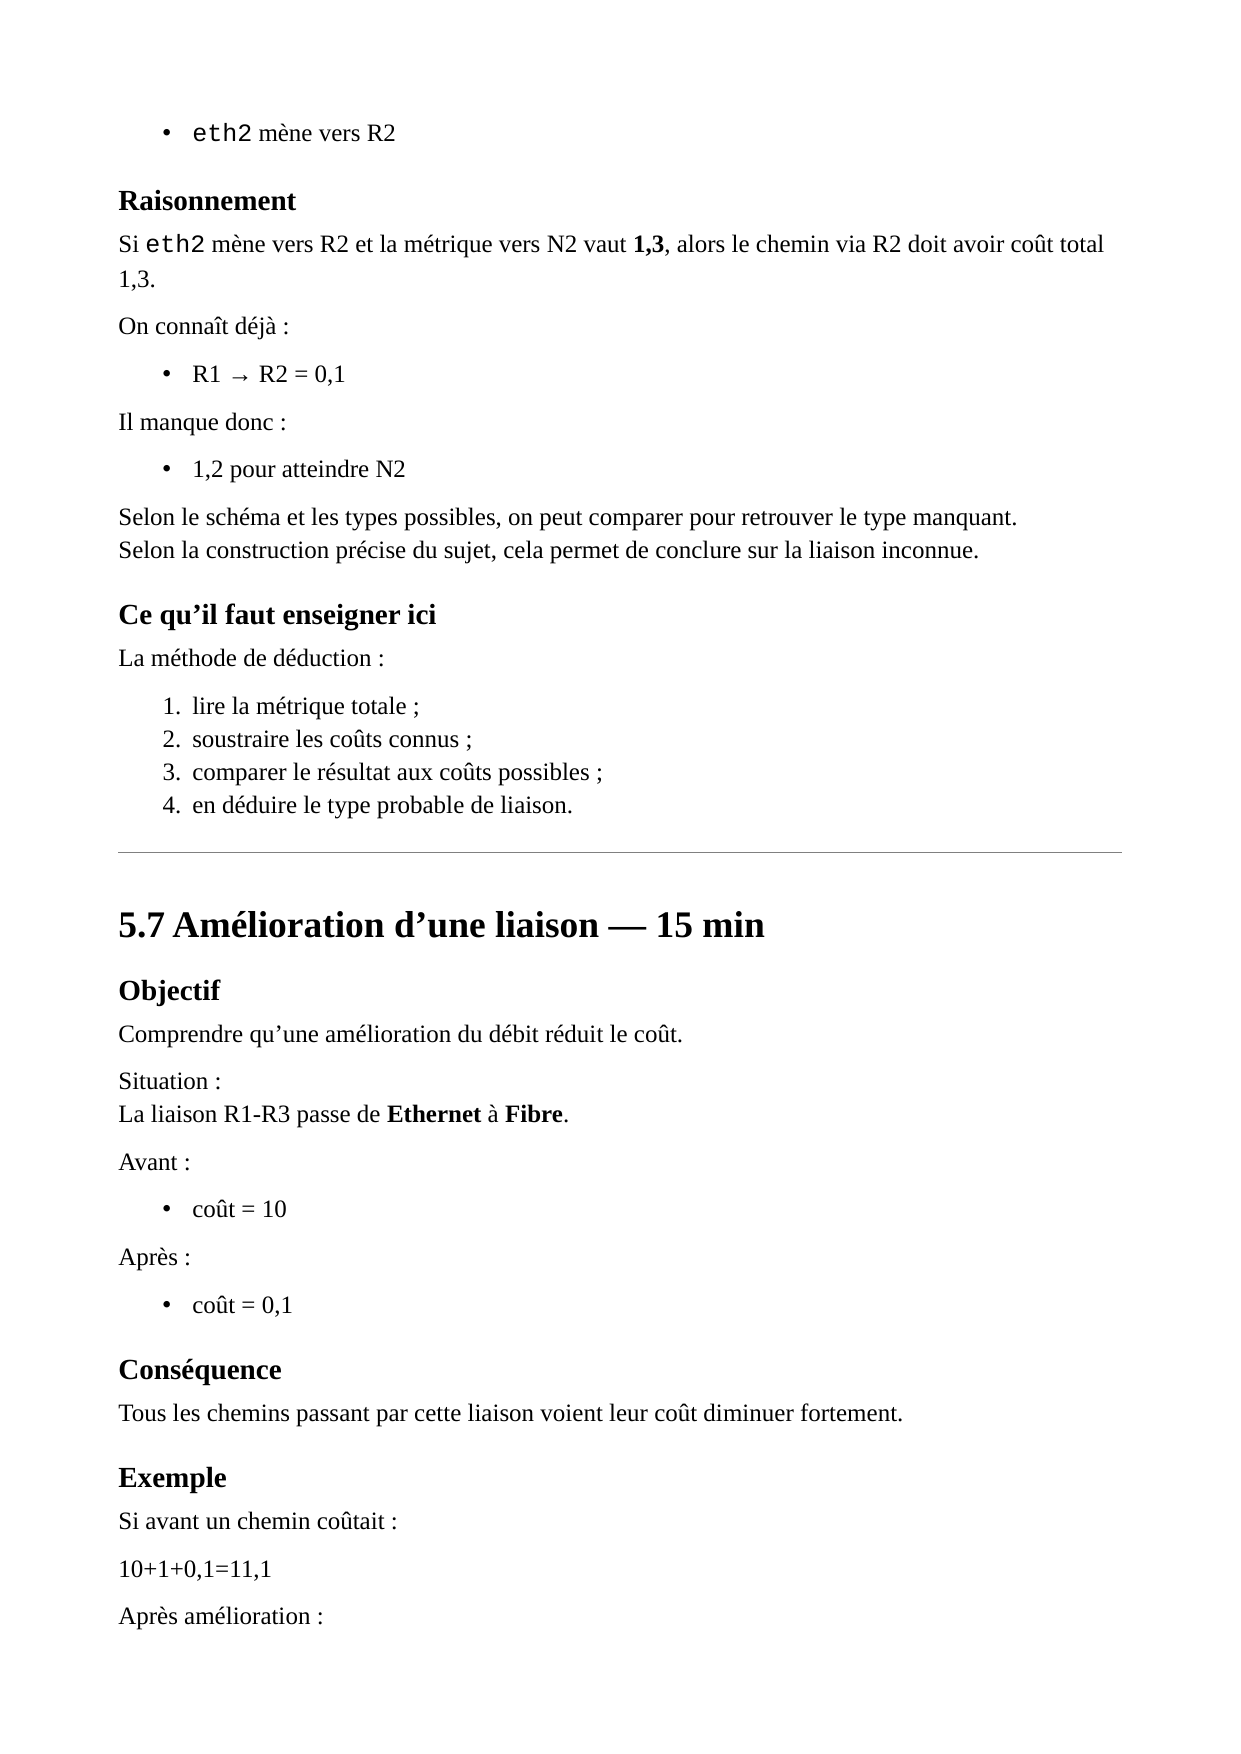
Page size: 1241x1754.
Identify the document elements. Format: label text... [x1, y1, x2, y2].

text Il manque donc : [118, 407, 1122, 435]
list 1,2 pour atteindre N2 [162, 454, 1122, 483]
list comparer le résultat aux coûts possibles ; [162, 757, 1122, 786]
subtitle Conséquence [118, 1352, 1122, 1386]
text Selon le schéma et les types possibles, on peut comparer pour retrouver le type manquant. Selon la construction précise du sujet, cela permet de conclure sur la liaison inconnue. [118, 502, 1122, 564]
subtitle Exemple [118, 1460, 1122, 1494]
text Si eth2 mène vers R2 et la métrique vers N2 vaut 1,3, alors le chemin via R2 doit avoir coût total 1,3. [118, 229, 1122, 293]
subtitle Ce qu’il faut enseigner ici [118, 597, 1122, 631]
text On connaît déjà : [118, 311, 1122, 340]
text Tous les chemins passant par cette liaison voient leur coût diminuer fortement. [118, 1398, 1122, 1427]
list R1 → R2 = 0,1 [162, 359, 1122, 388]
text Après : [118, 1242, 1122, 1271]
text Après amélioration : [118, 1601, 1122, 1630]
list lire la métrique totale ; [162, 691, 1122, 719]
list coût = 0,1 [162, 1290, 1122, 1318]
subtitle Objectif [118, 973, 1122, 1006]
text Comprendre qu’une amélioration du débit réduit le coût. [118, 1019, 1122, 1047]
list soustraire les coûts connus ; [162, 724, 1122, 752]
text La méthode de déduction : [118, 643, 1122, 672]
text 10+1+0,1=11,1 [118, 1554, 1122, 1583]
text Situation : La liaison R1-R3 passe de Ethernet à Fibre. [118, 1066, 1122, 1128]
text Avant : [118, 1147, 1122, 1176]
text Si avant un chemin coûtait : [118, 1506, 1122, 1535]
subtitle 5.7 Amélioration d’une liaison — 15 min [118, 902, 1122, 946]
list en déduire le type probable de liaison. [162, 790, 1122, 818]
subtitle Raisonnement [118, 183, 1122, 216]
list eth2 mène vers R2 [162, 118, 1122, 149]
list coût = 10 [162, 1194, 1122, 1223]
